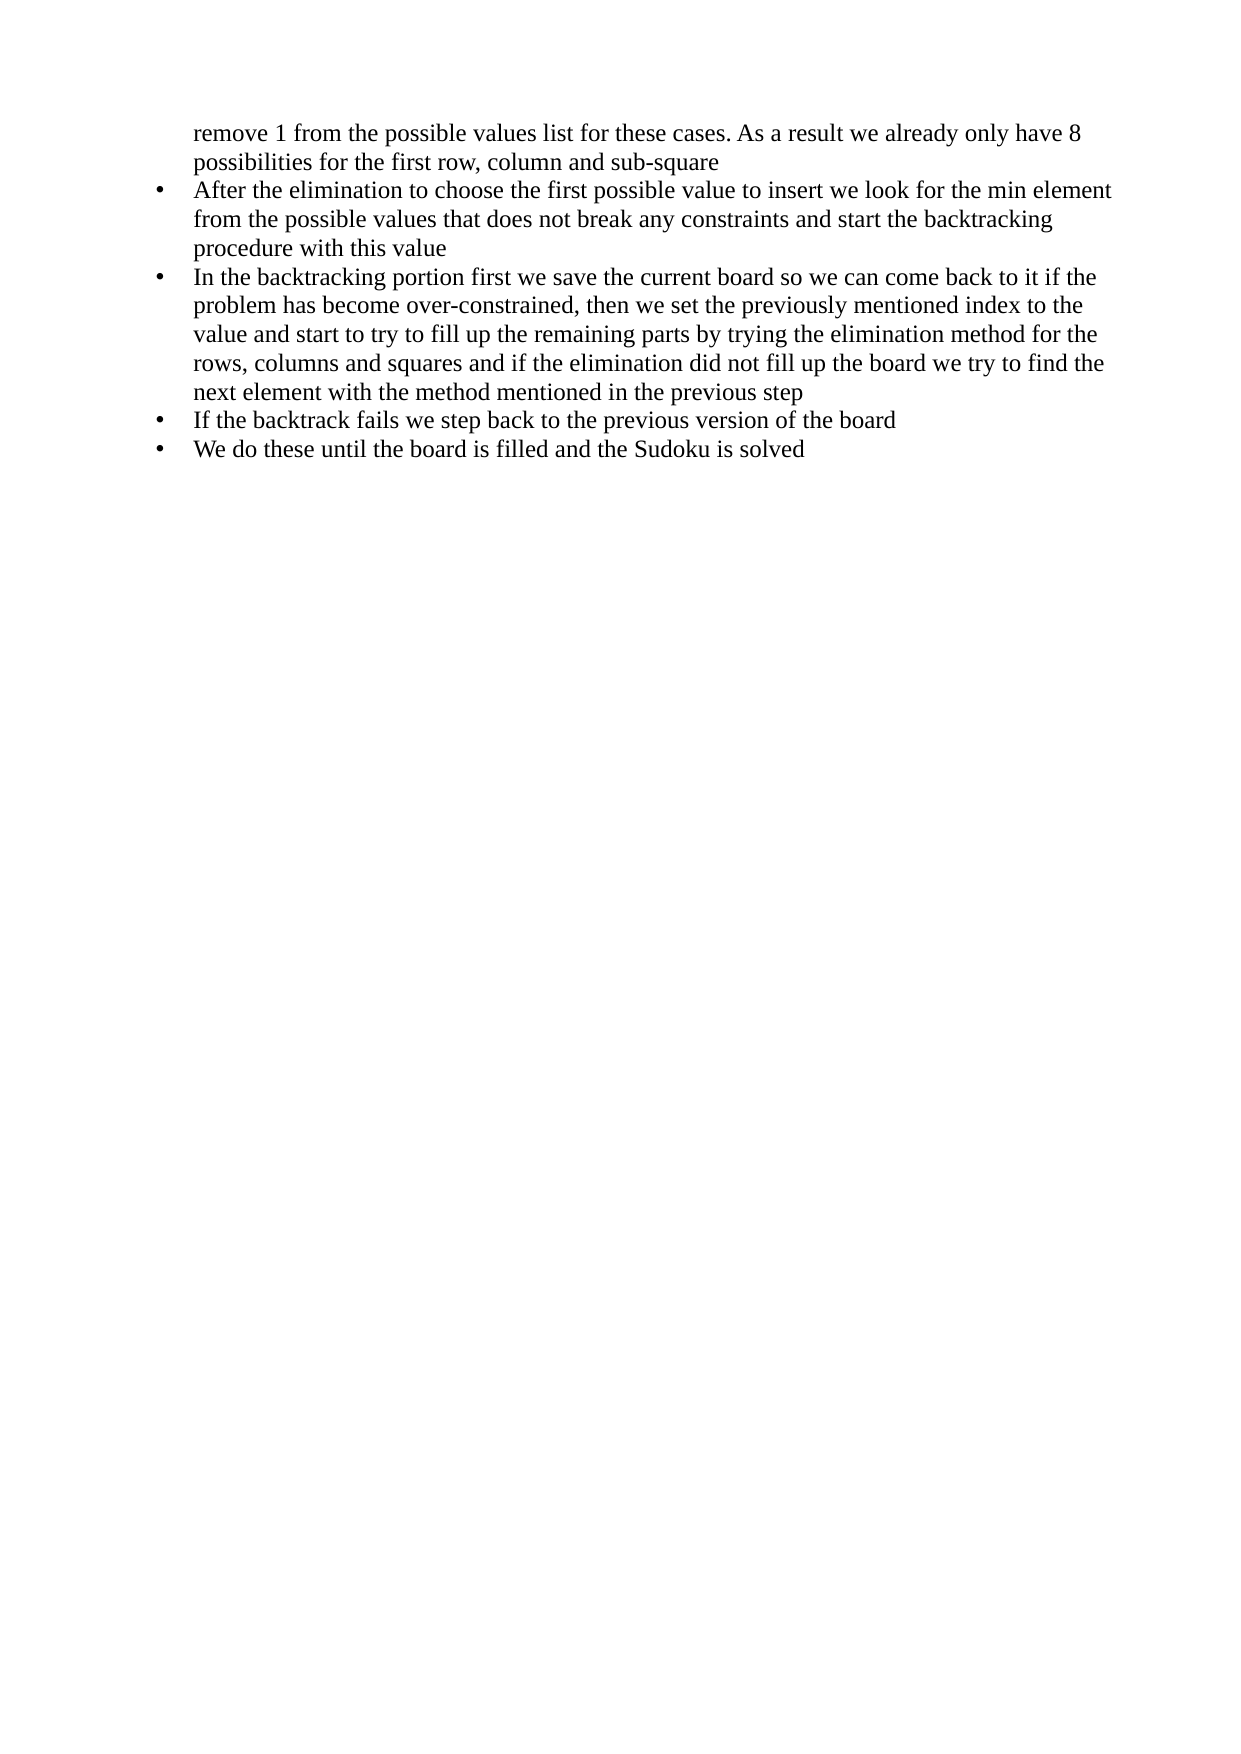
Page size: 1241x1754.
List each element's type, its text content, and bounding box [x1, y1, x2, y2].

list remove 1 from the possible values list for these cases. As a result we already only have 8 possibilities for the first row, column and sub-square [156, 118, 1122, 176]
list We do these until the board is filled and the Sudoku is solved [156, 434, 1122, 463]
list After the elimination to choose the first possible value to insert we look for the min element from the possible values that does not break any constraints and start the backtracking procedure with this value [156, 176, 1122, 262]
list In the backtracking portion first we save the current board so we can come back to it if the problem has become over-constrained, then we set the previously mentioned index to the value and start to try to fill up the remaining parts by trying the elimination method for the rows, columns and squares and if the elimination did not fill up the board we try to find the next element with the method mentioned in the previous step [156, 262, 1122, 406]
list If the backtrack fails we step back to the previous version of the board [156, 406, 1122, 434]
